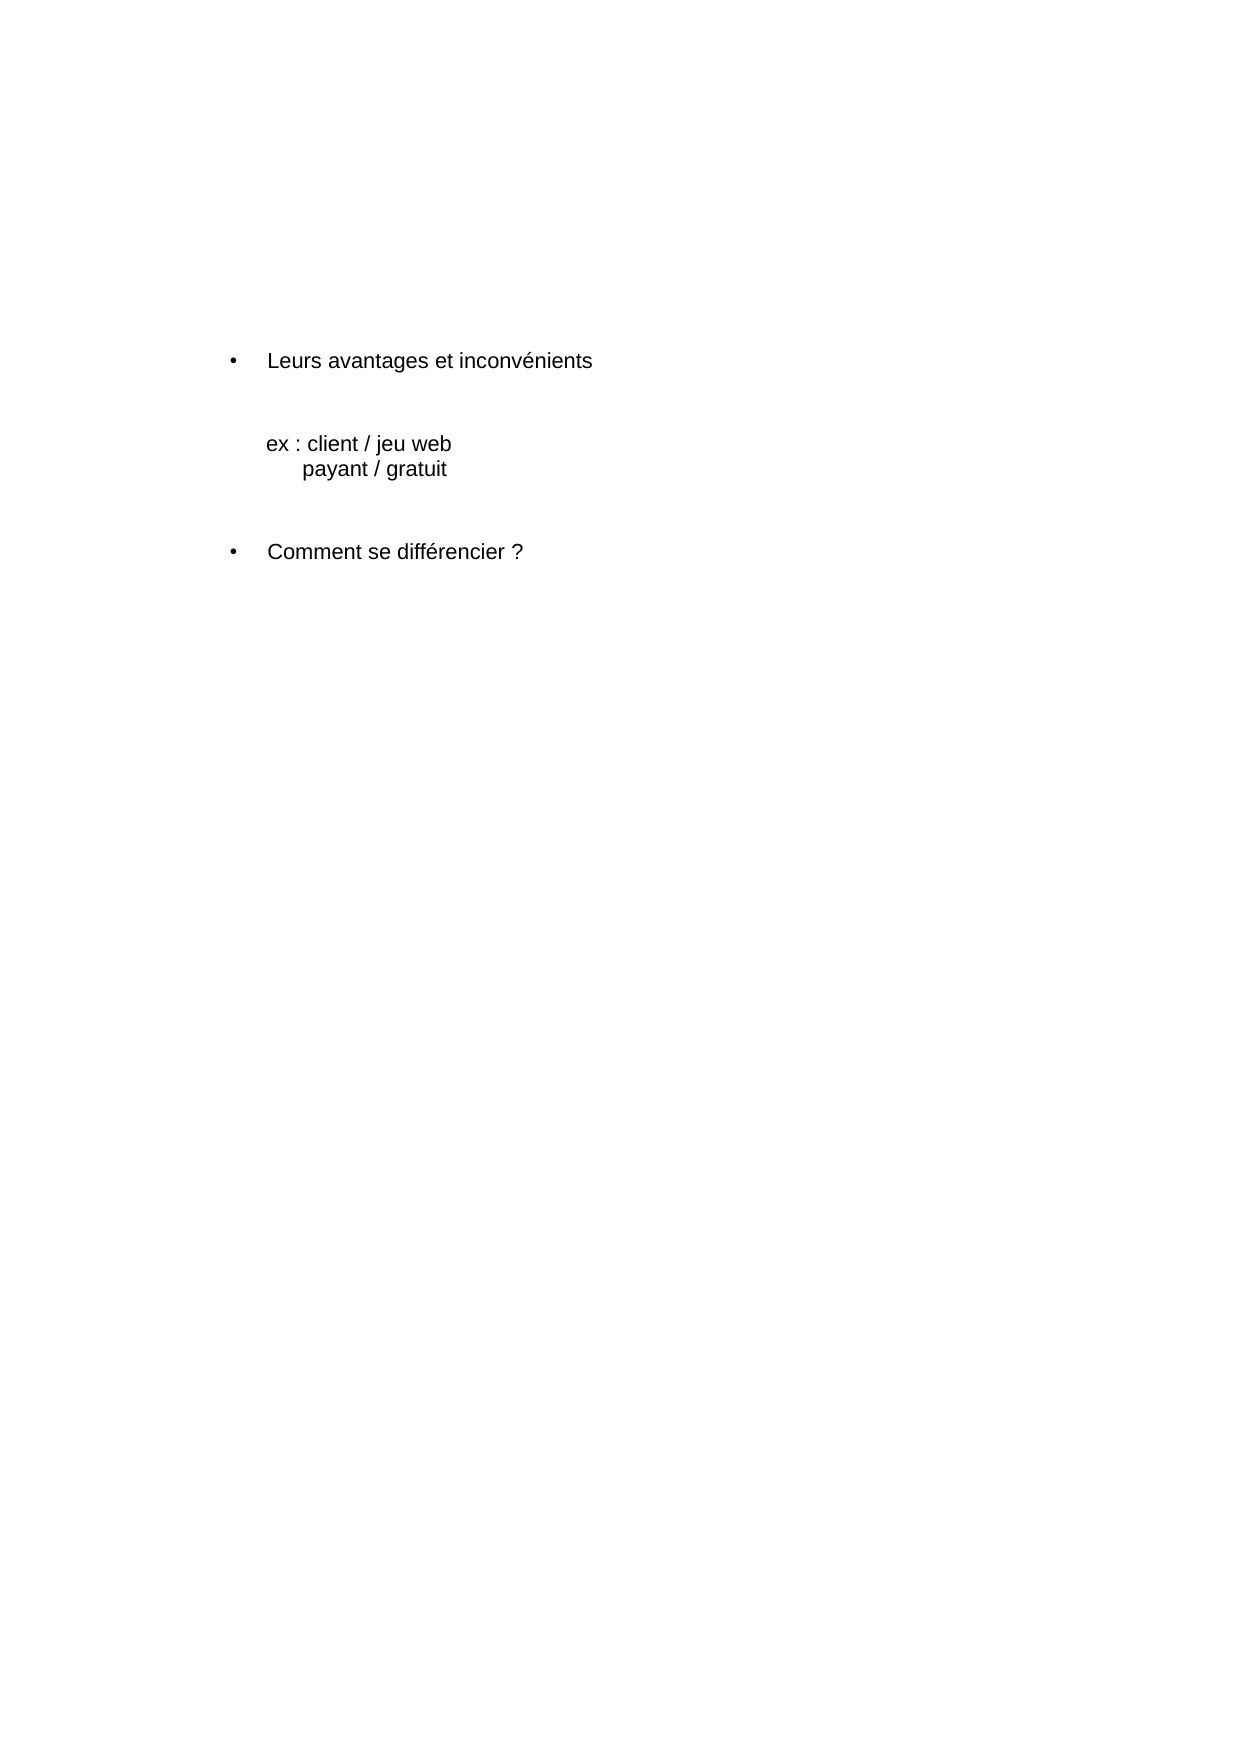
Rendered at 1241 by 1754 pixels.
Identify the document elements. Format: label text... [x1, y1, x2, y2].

text ex : client / jeu web [118, 431, 1125, 456]
list Leurs avantages et inconvénients [229, 348, 1125, 373]
text payant / gratuit [118, 456, 1125, 481]
list Comment se différencier ? [229, 539, 1125, 564]
